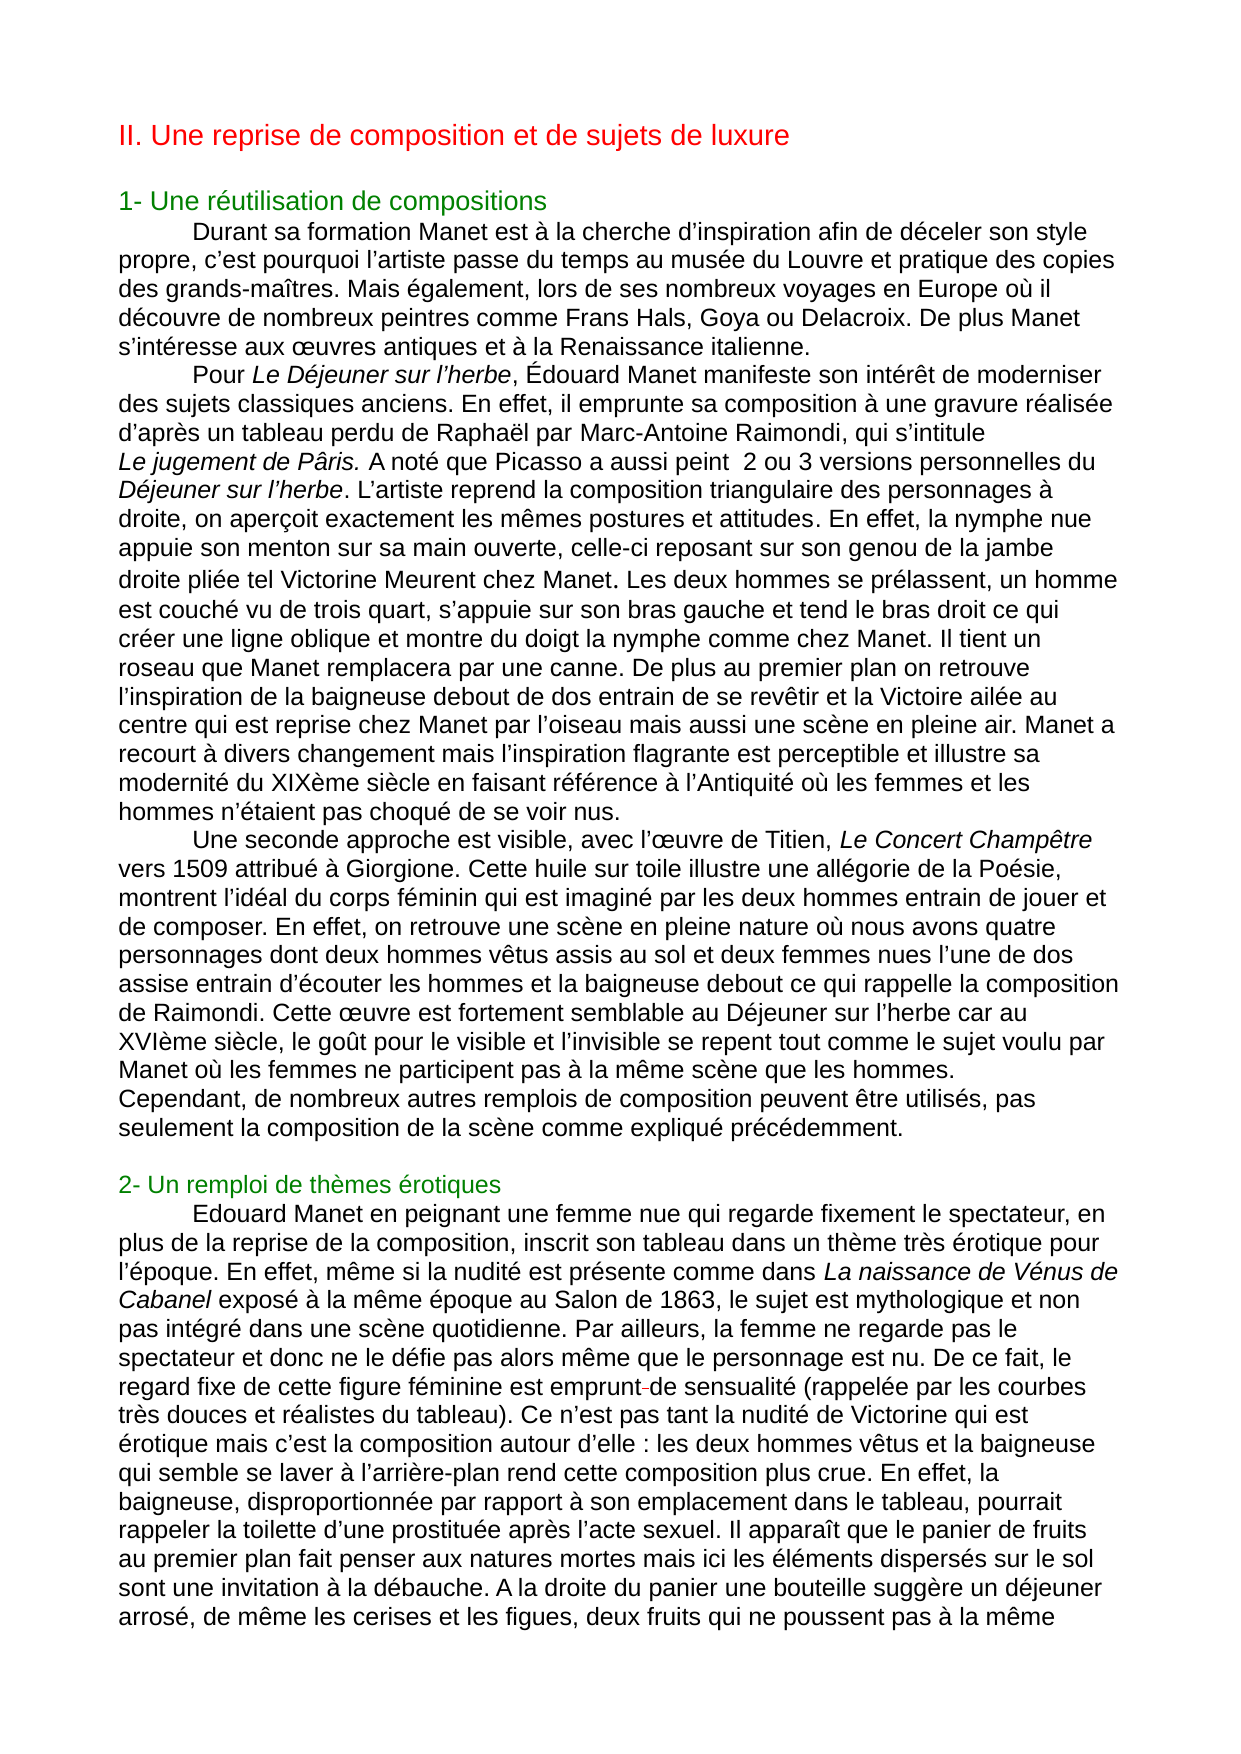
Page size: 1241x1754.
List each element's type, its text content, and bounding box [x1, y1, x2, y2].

text 2- Un remploi de thèmes érotiques [118, 1171, 1122, 1199]
text II. Une reprise de composition et de sujets de luxure [118, 118, 1122, 152]
text Une seconde approche est visible, avec l’œuvre de Titien, Le Concert Champêtre vers 1509 attribué à Giorgione. Cette huile sur toile illustre une allégorie de la Poésie, montrent l’idéal du corps féminin qui est imaginé par les deux hommes entrain de jouer et de composer. En effet, on retrouve une scène en pleine nature où nous avons quatre personnages dont deux hommes vêtus assis au sol et deux femmes nues l’une de dos assise entrain d’écouter les hommes et la baigneuse debout ce qui rappelle la composition de Raimondi. Cette œuvre est fortement semblable au Déjeuner sur l’herbe car au XVIème siècle, le goût pour le visible et l’invisible se repent tout comme le sujet voulu par Manet où les femmes ne participent pas à la même scène que les hommes. [118, 826, 1122, 1084]
text Durant sa formation Manet est à la cherche d’inspiration afin de déceler son style propre, c’est pourquoi l’artiste passe du temps au musée du Louvre et pratique des copies des grands-maîtres. Mais également, lors de ses nombreux voyages en Europe où il découvre de nombreux peintres comme Frans Hals, Goya ou Delacroix. De plus Manet s’intéresse aux œuvres antiques et à la Renaissance italienne. [118, 216, 1122, 360]
text Le jugement de Pâris. A noté que Picasso a aussi peint 2 ou 3 versions personnelles du Déjeuner sur l’herbe. L’artiste reprend la composition triangulaire des personnages à droite, on aperçoit exactement les mêmes postures et attitudes. En effet, la nymphe nue appuie son menton sur sa main ouverte, celle-ci reposant sur son genou de la jambe droite pliée tel Victorine Meurent chez Manet. Les deux hommes se prélassent, un homme est couché vu de trois quart, s’appuie sur son bras gauche et tend le bras droit ce qui créer une ligne oblique et montre du doigt la nymphe comme chez Manet. Il tient un roseau que Manet remplacera par une canne. De plus au premier plan on retrouve l’inspiration de la baigneuse debout de dos entrain de se revêtir et la Victoire ailée au centre qui est reprise chez Manet par l’oiseau mais aussi une scène en pleine air. Manet a recourt à divers changement mais l’inspiration flagrante est perceptible et illustre sa modernité du XIXème siècle en faisant référence à l’Antiquité où les femmes et les hommes n’étaient pas choqué de se voir nus. [118, 446, 1122, 826]
text Edouard Manet en peignant une femme nue qui regarde fixement le spectateur, en plus de la reprise de la composition, inscrit son tableau dans un thème très érotique pour l’époque. En effet, même si la nudité est présente comme dans La naissance de Vénus de Cabanel exposé à la même époque au Salon de 1863, le sujet est mythologique et non pas intégré dans une scène quotidienne. Par ailleurs, la femme ne regarde pas le spectateur et donc ne le défie pas alors même que le personnage est nu. De ce fait, le regard fixe de cette figure féminine est emprunt de sensualité (rappelée par les courbes très douces et réalistes du tableau). Ce n’est pas tant la nudité de Victorine qui est érotique mais c’est la composition autour d’elle : les deux hommes vêtus et la baigneuse qui semble se laver à l’arrière-plan rend cette composition plus crue. En effet, la baigneuse, disproportionnée par rapport à son emplacement dans le tableau, pourrait rappeler la toilette d’une prostituée après l’acte sexuel. Il apparaît que le panier de fruits au premier plan fait penser aux natures mortes mais ici les éléments dispersés sur le sol sont une invitation à la débauche. A la droite du panier une bouteille suggère un déjeuner arrosé, de même les cerises et les figues, deux fruits qui ne poussent pas à la même [118, 1199, 1122, 1631]
text Cependant, de nombreux autres remplois de composition peuvent être utilisés, pas seulement la composition de la scène comme expliqué précédemment. [118, 1084, 1122, 1142]
text 1- Une réutilisation de compositions [118, 185, 1122, 216]
text Pour Le Déjeuner sur l’herbe, Édouard Manet manifeste son intérêt de moderniser des sujets classiques anciens. En effet, il emprunte sa composition à une gravure réalisée d’après un tableau perdu de Raphaël par Marc-Antoine Raimondi, qui s’intitule [118, 360, 1122, 446]
